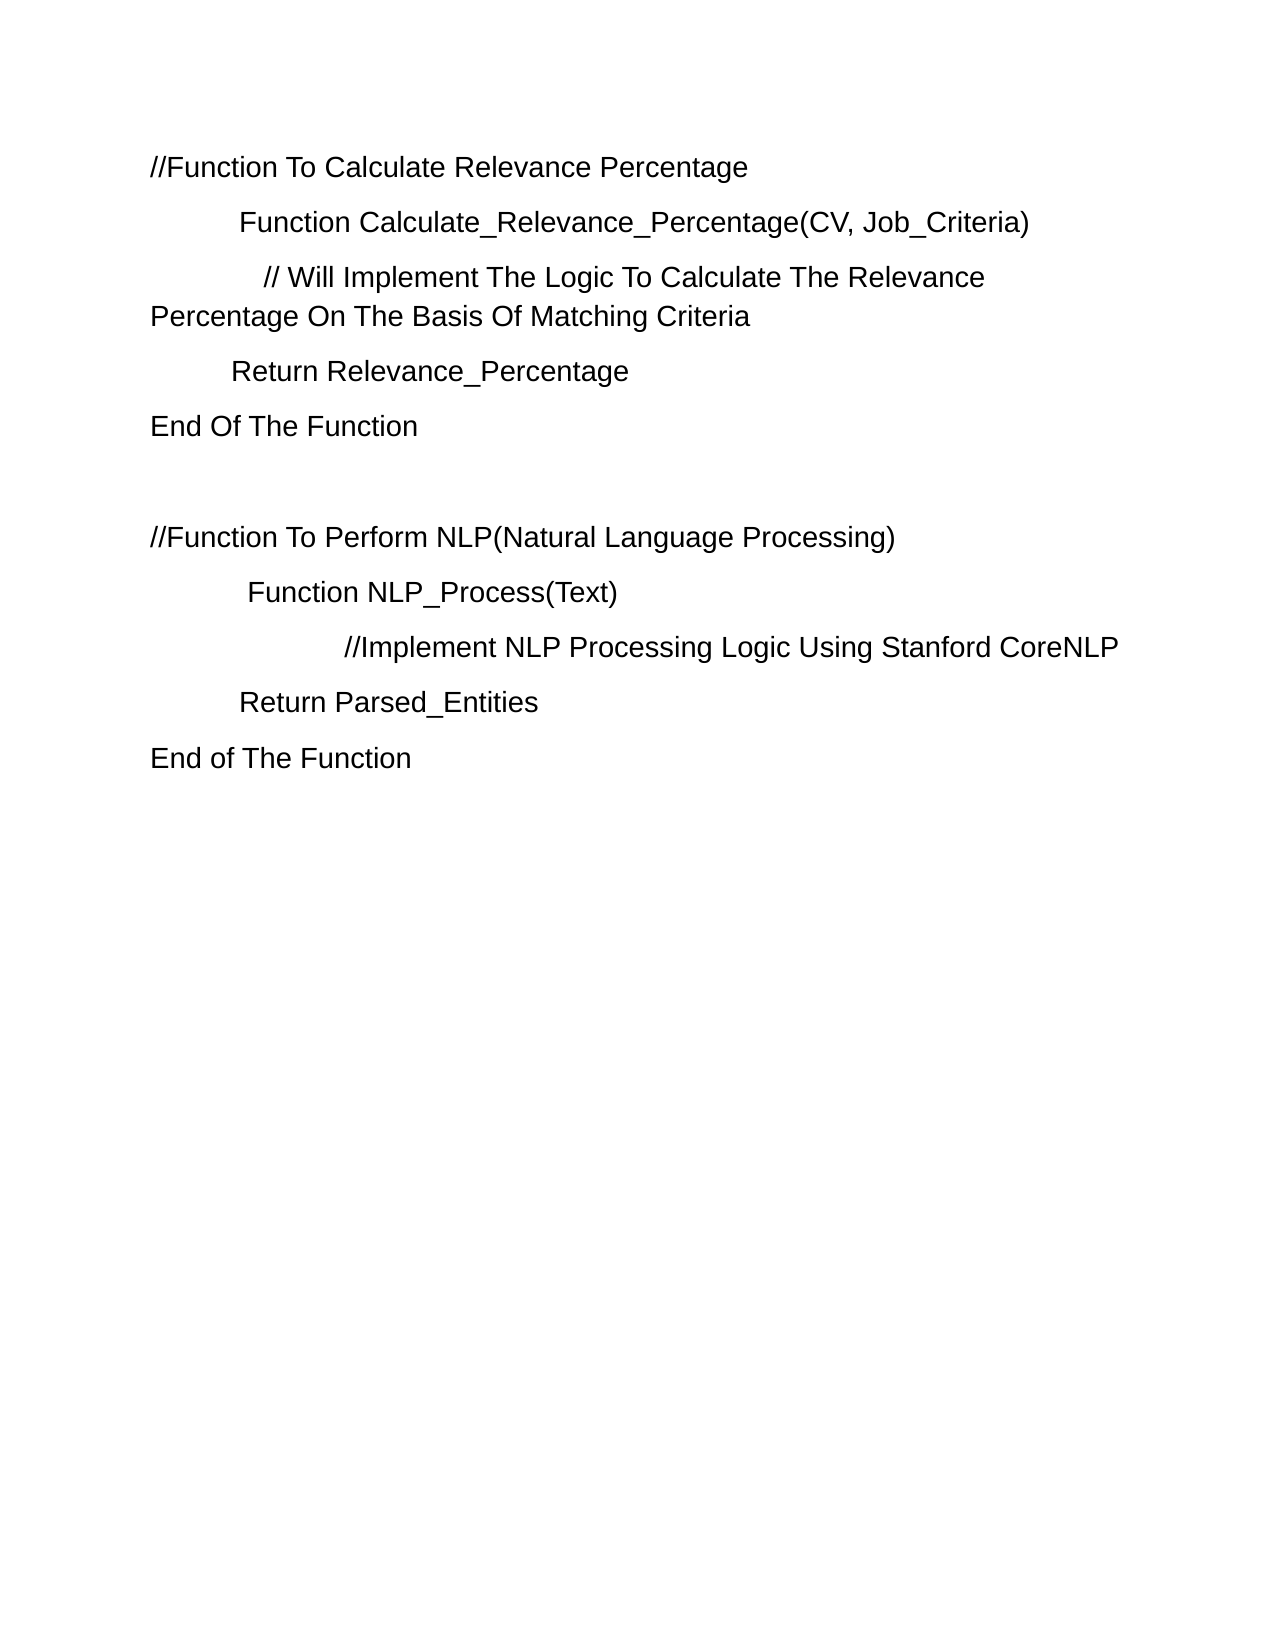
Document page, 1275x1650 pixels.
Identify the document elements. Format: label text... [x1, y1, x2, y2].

text //Implement NLP Processing Logic Using Stanford CoreNLP [150, 630, 1125, 664]
text //Function To Calculate Relevance Percentage [150, 150, 1125, 183]
text Function NLP_Process(Text) [150, 575, 1125, 608]
text Return Relevance_Percentage [150, 354, 1125, 388]
text // Will Implement The Logic To Calculate The Relevance Percentage On The Basis Of Matching Criteria [150, 260, 1125, 332]
text End Of The Function [150, 409, 1125, 443]
text Return Parsed_Entities [150, 685, 1125, 719]
text Function Calculate_Relevance_Percentage(CV, Job_Criteria) [150, 205, 1125, 239]
text End of The Function [150, 741, 1125, 774]
text //Function To Perform NLP(Natural Language Processing) [150, 520, 1125, 553]
